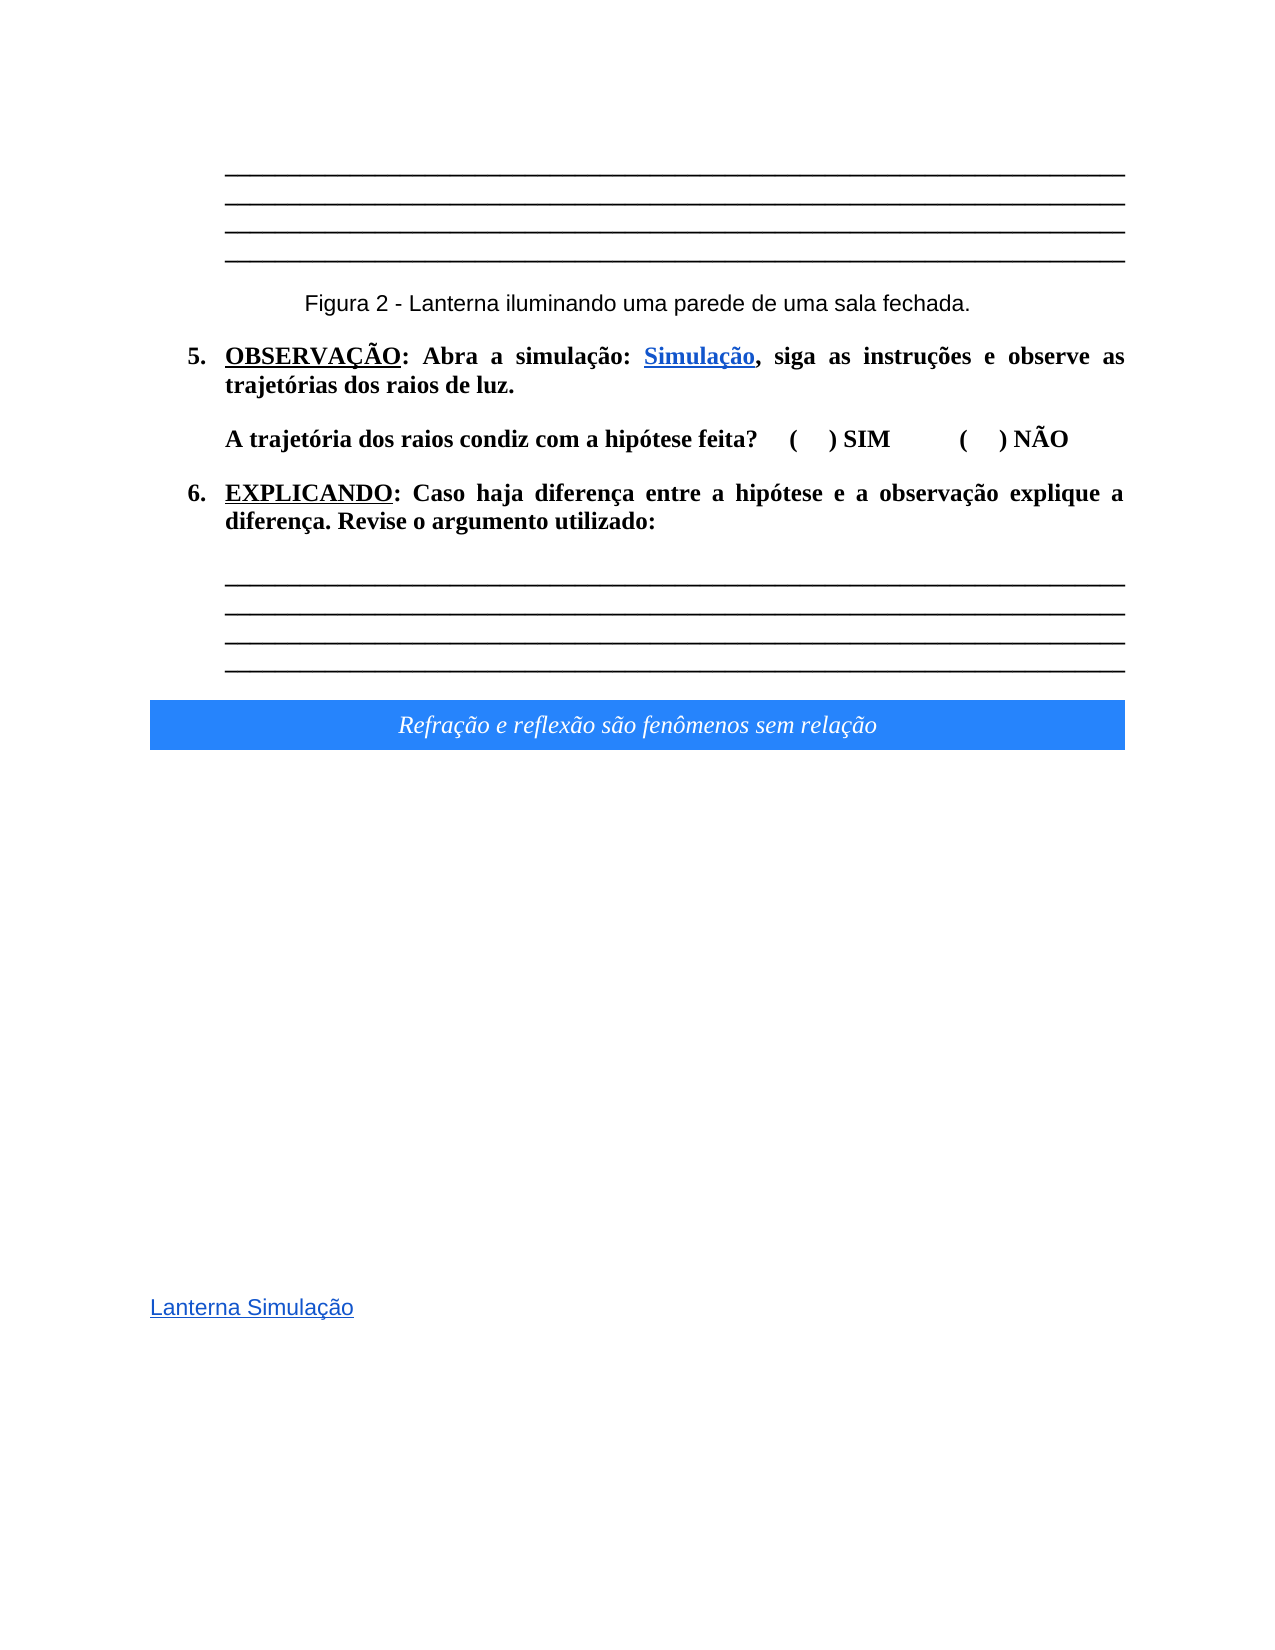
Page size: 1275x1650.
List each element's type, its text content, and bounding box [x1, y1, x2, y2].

text Figura 2 - Lanterna iluminando uma parede de uma sala fechada. [150, 290, 1125, 316]
text A trajetória dos raios condiz com a hipótese feita? ( ) SIM ( ) NÃO [225, 424, 1125, 453]
text ________________________________________________________________________ [225, 205, 1125, 232]
text ________________________________________________________________________ [225, 176, 1125, 204]
list OBSERVAÇÃO: Abra a simulação: Simulação, siga as instruções e observe as trajetórias dos raios de luz. [187, 341, 1125, 399]
text ________________________________________________________________________ [225, 615, 1125, 643]
text ________________________________________________________________________ [225, 233, 1125, 261]
text ________________________________________________________________________ [225, 644, 1125, 671]
table_header Refração e reflexão são fenômenos sem relação [150, 700, 1125, 750]
list EXPLICANDO: Caso haja diferença entre a hipótese e a observação explique a diferença. Revise o argumento utilizado: [187, 478, 1125, 535]
text ________________________________________________________________________ [225, 586, 1125, 614]
text ________________________________________________________________________ [225, 560, 1125, 585]
text ________________________________________________________________________ [225, 150, 1125, 175]
text Lanterna Simulação [150, 1294, 1125, 1321]
text ROTEIRO 1 [150, 778, 1125, 807]
